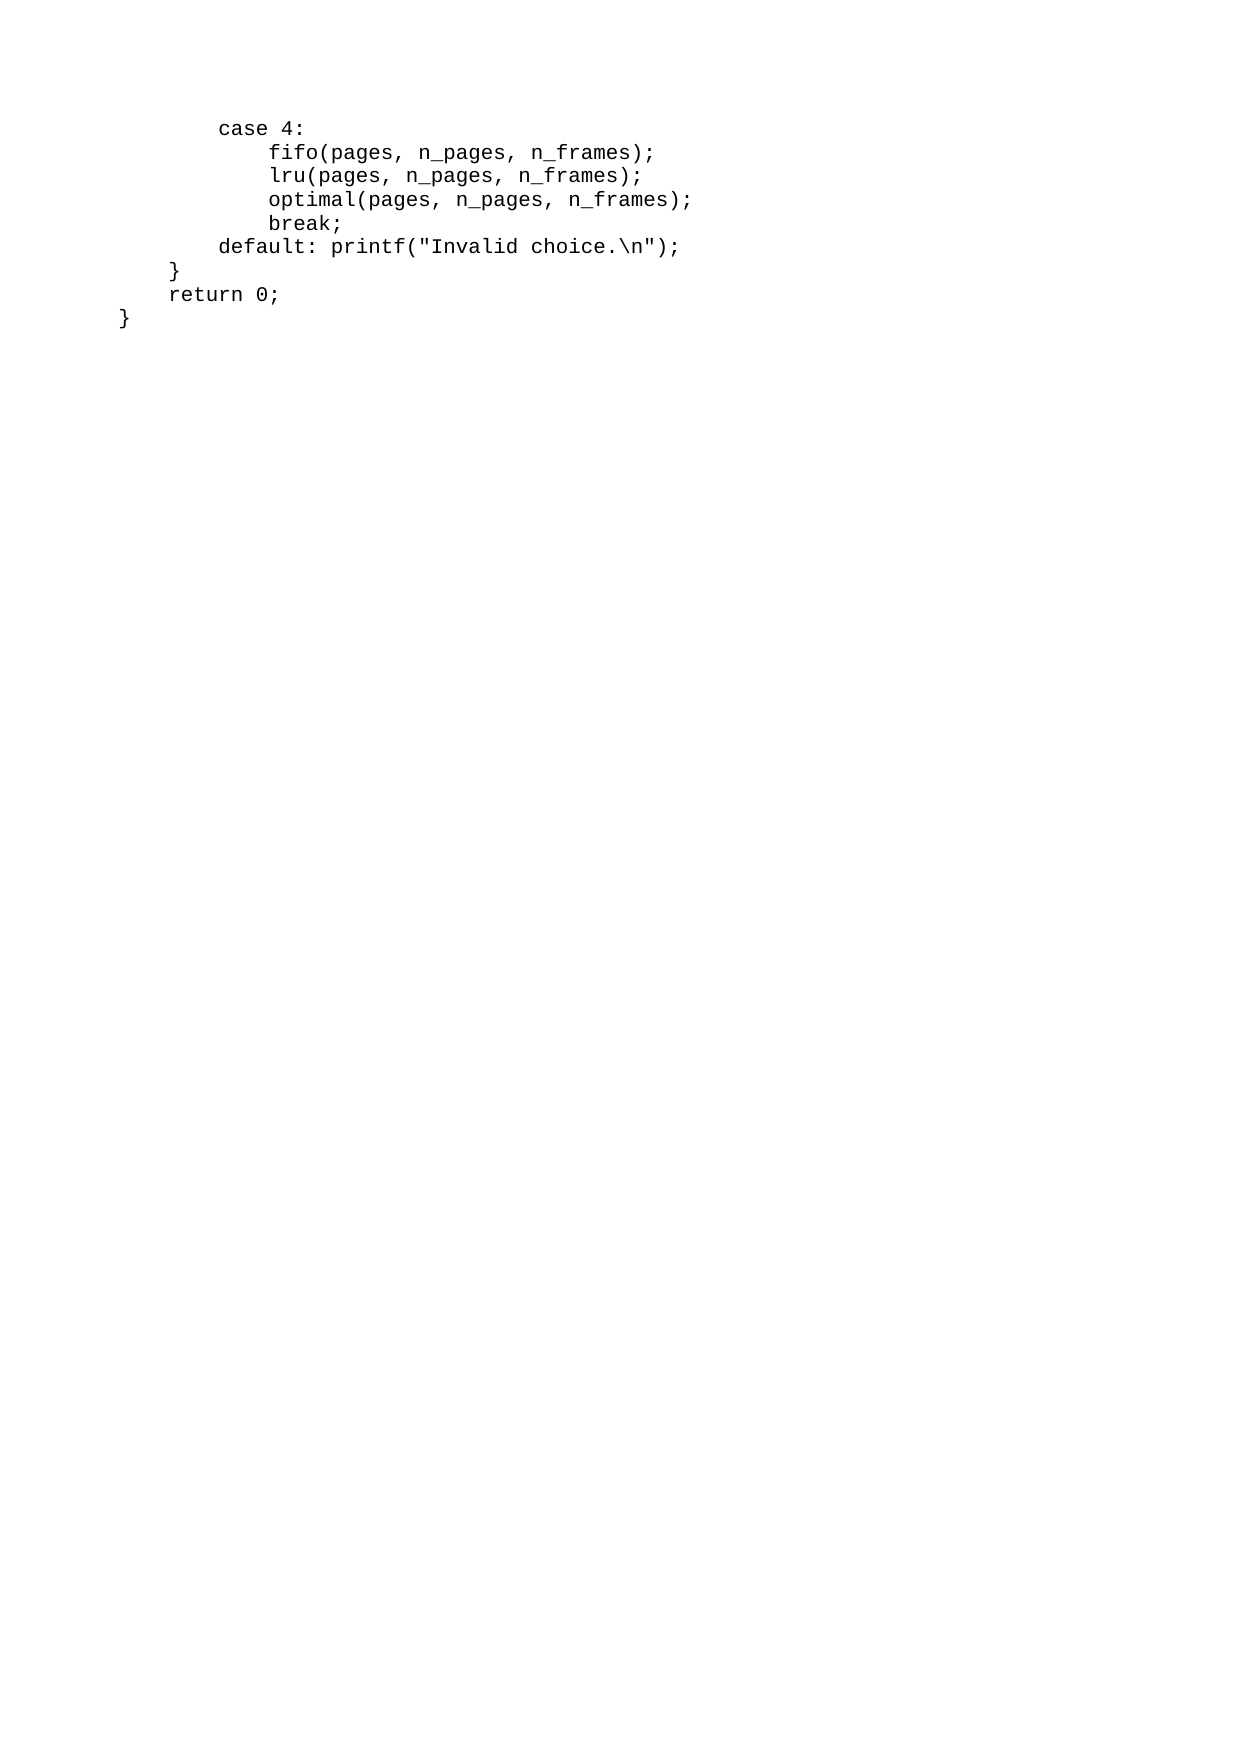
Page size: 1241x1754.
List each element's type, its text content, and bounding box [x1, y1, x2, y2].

text optimal(pages, n_pages, n_frames); [118, 189, 1122, 213]
text break; [118, 213, 1122, 236]
text } [118, 260, 1122, 284]
text case 4: [118, 118, 1122, 142]
text default: printf("Invalid choice.\n"); [118, 236, 1122, 260]
text } [118, 307, 1122, 331]
text fifo(pages, n_pages, n_frames); [118, 142, 1122, 165]
text return 0; [118, 284, 1122, 307]
text lru(pages, n_pages, n_frames); [118, 165, 1122, 189]
